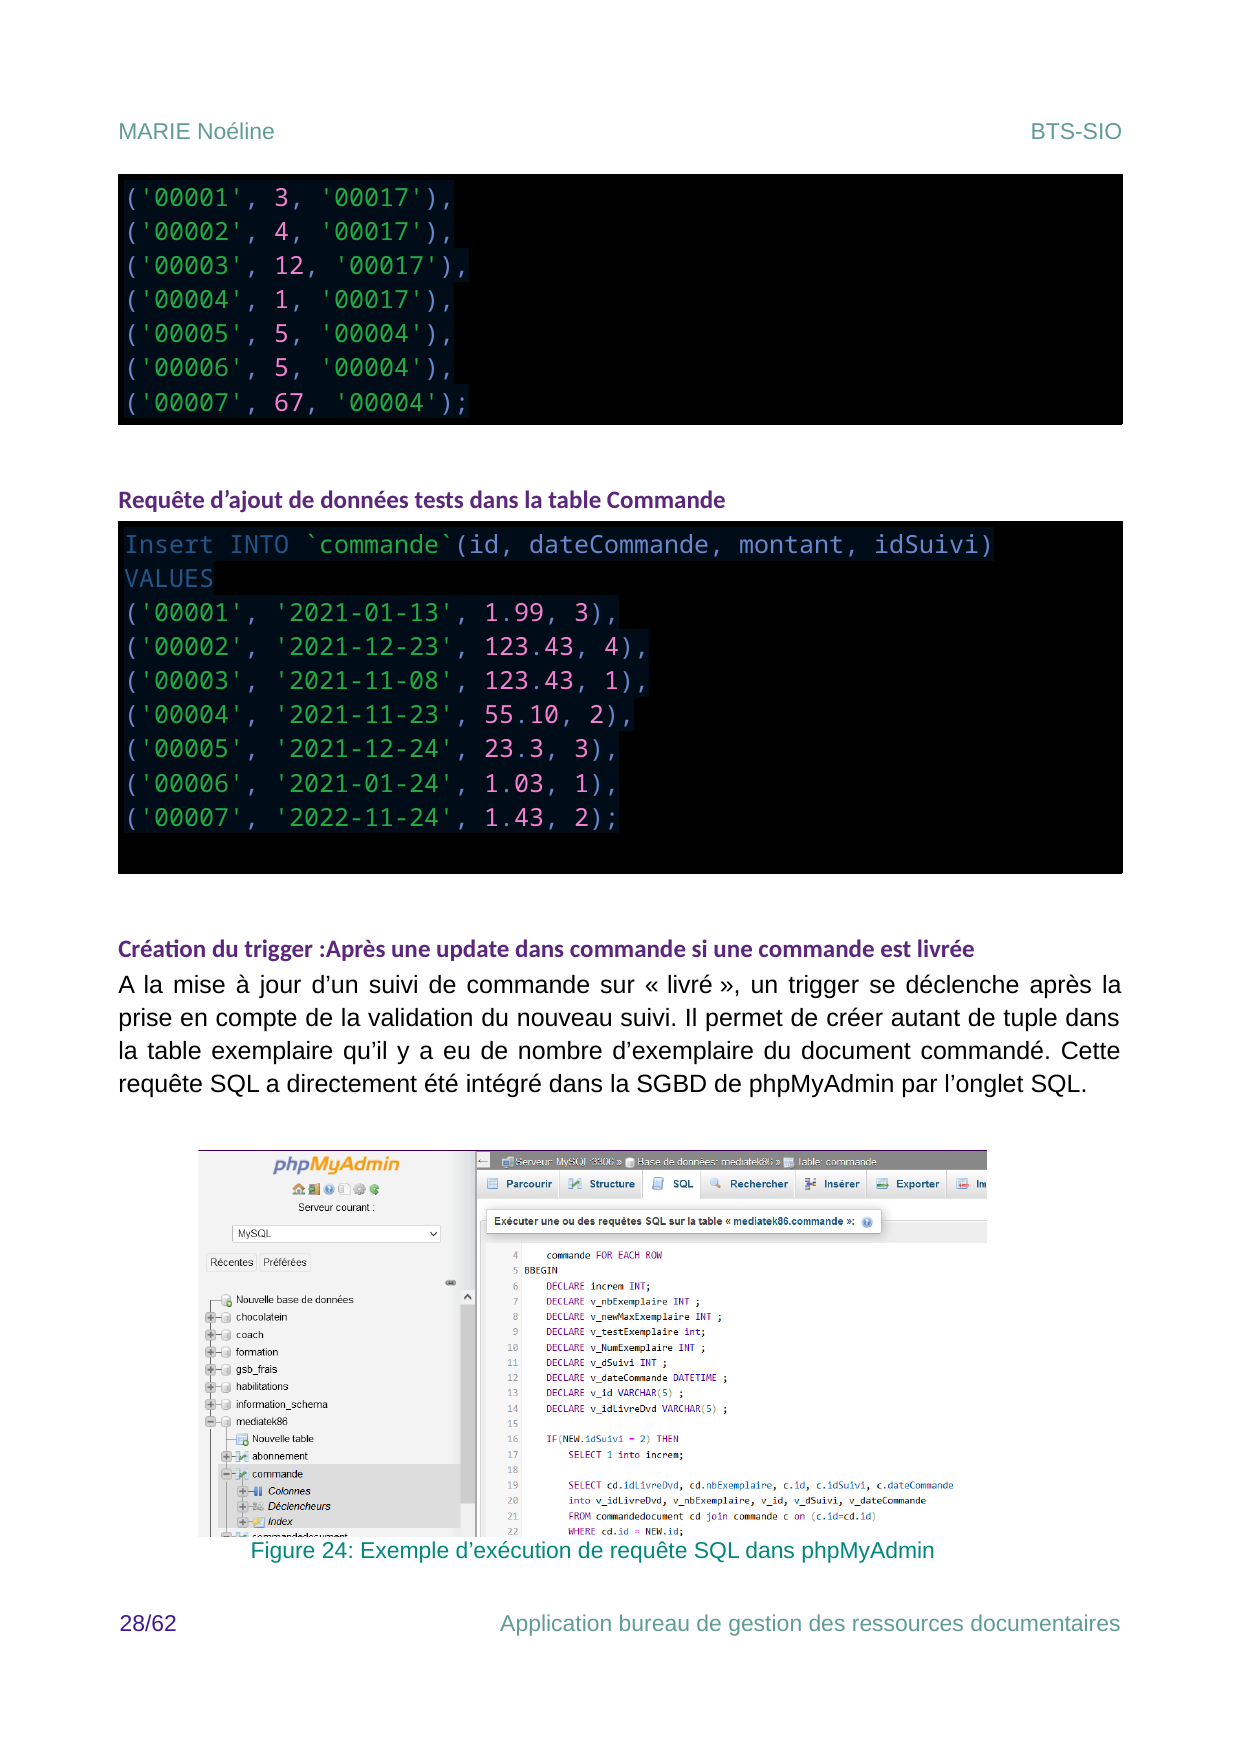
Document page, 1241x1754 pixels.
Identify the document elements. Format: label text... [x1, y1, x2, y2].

text A la mise à jour d’un suivi de commande sur « livré », un trigger se déclenche après la prise en compte de la validation du nouveau suivi. Il permet de créer autant de tuple dans la table exemplaire qu’il y a eu de nombre d’exemplaire du document commandé. Cette requête SQL a directement été intégré dans la SGBD de phpMyAdmin par l’onglet SQL. [118, 970, 1122, 1098]
table_header Insert INTO `commande`(id, dateCommande, montant, idSuivi) VALUES ('00001', '2021-01-13', 1.99, 3), ('00002', '2021-12-23', 123.43, 4), ('00003', '2021-11-08', 123.43, 1), ('00004', '2021-11-23', 55.10, 2), ('00005', '2021-12-24', 23.3, 3), ('00006', '2021-01-24', 1.03, 1), ('00007', '2022-11-24', 1.43, 2); [119, 522, 1122, 873]
subtitle Création du trigger :Après une update dans commande si une commande est livrée [118, 933, 1122, 964]
text Figure 24: Exemple d’exécution de requête SQL dans phpMyAdmin [198, 1537, 987, 1563]
table_header ('00001', 3, '00017'), ('00002', 4, '00017'), ('00003', 12, '00017'), ('00004', 1, '00017'), ('00005', 5, '00004'), ('00006', 5, '00004'), ('00007', 67, '00004'); [119, 175, 1122, 424]
subtitle Requête d’ajout de données tests dans la table Commande [118, 484, 1122, 515]
picture [198, 1150, 987, 1537]
